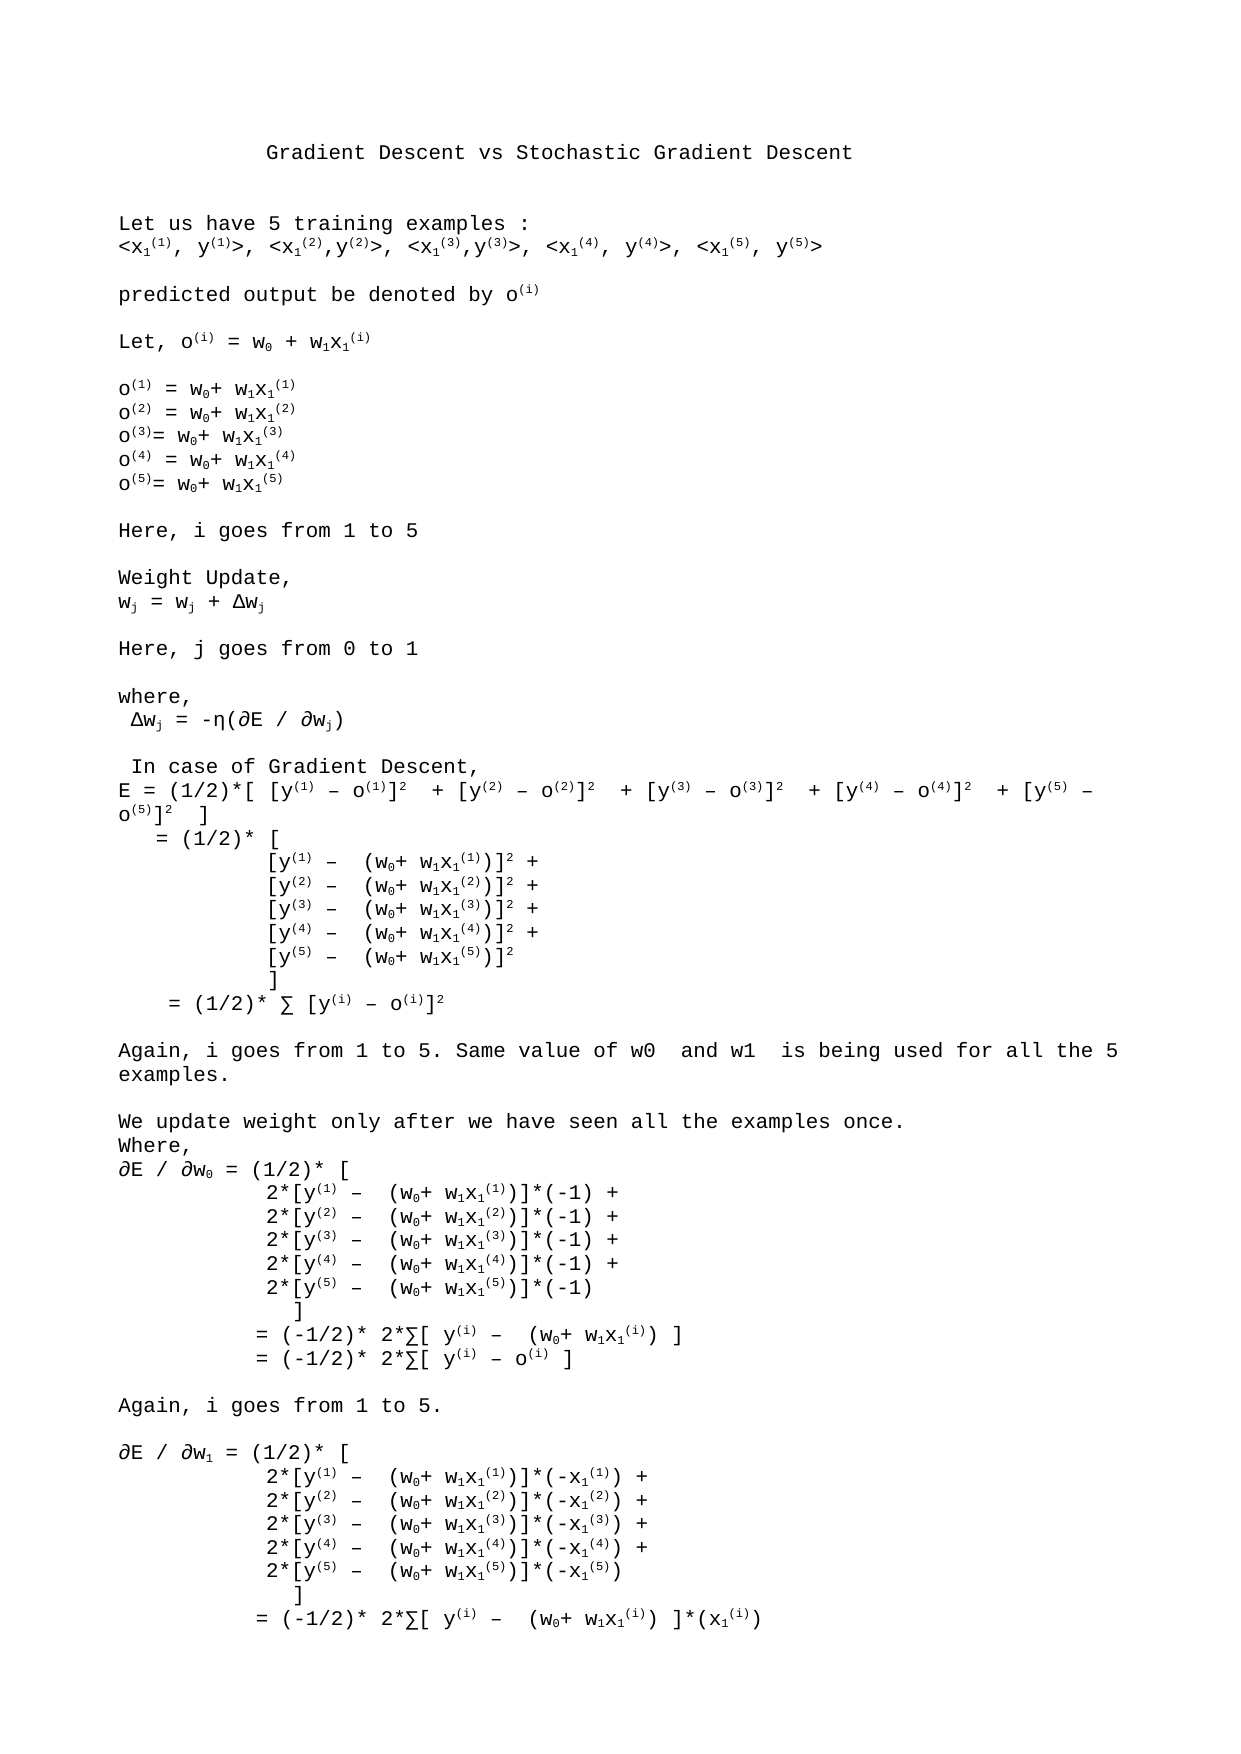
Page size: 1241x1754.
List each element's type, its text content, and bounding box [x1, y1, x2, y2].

text = (-1/2)* 2*∑[ y(i) – (w0+ w1x1(i)) ] [118, 1324, 1122, 1348]
text ] [118, 1300, 1122, 1324]
text 2*[y(4) – (w0+ w1x1(4))]*(-x1(4)) + [118, 1537, 1122, 1561]
text [y(1) – (w0+ w1x1(1))]2 + [118, 851, 1122, 875]
text Here, j goes from 0 to 1 [118, 638, 1122, 662]
text Let us have 5 training examples : [118, 213, 1122, 236]
text wj = wj + Δwj [118, 591, 1122, 615]
text o(1) = w0+ w1x1(1) [118, 378, 1122, 402]
text Weight Update, [118, 567, 1122, 591]
text [y(3) – (w0+ w1x1(3))]2 + [118, 898, 1122, 922]
text [y(2) – (w0+ w1x1(2))]2 + [118, 875, 1122, 898]
text Again, i goes from 1 to 5. [118, 1395, 1122, 1419]
text ] [118, 969, 1122, 993]
text 2*[y(4) – (w0+ w1x1(4))]*(-1) + [118, 1253, 1122, 1277]
text <x1(1), y(1)>, <x1(2),y(2)>, <x1(3),y(3)>, <x1(4), y(4)>, <x1(5), y(5)> [118, 236, 1122, 260]
text 2*[y(1) – (w0+ w1x1(1))]*(-x1(1)) + [118, 1466, 1122, 1489]
text In case of Gradient Descent, [118, 757, 1122, 780]
text = (-1/2)* 2*∑[ y(i) – (w0+ w1x1(i)) ]*(x1(i)) [118, 1608, 1122, 1631]
text 2*[y(3) – (w0+ w1x1(3))]*(-x1(3)) + [118, 1513, 1122, 1537]
text o(3)= w0+ w1x1(3) [118, 426, 1122, 449]
text Let, o(i) = w0 + w1x1(i) [118, 331, 1122, 354]
text Δwj = -η(∂E / ∂wj) [118, 709, 1122, 733]
text ] [118, 1584, 1122, 1608]
text ∂E / ∂w1 = (1/2)* [ [118, 1442, 1122, 1466]
text 2*[y(2) – (w0+ w1x1(2))]*(-x1(2)) + [118, 1489, 1122, 1513]
text = (-1/2)* 2*∑[ y(i) – o(i) ] [118, 1348, 1122, 1371]
text o(4) = w0+ w1x1(4) [118, 449, 1122, 473]
text We update weight only after we have seen all the examples once. [118, 1111, 1122, 1135]
text predicted output be denoted by o(i) [118, 284, 1122, 307]
text = (1/2)* ∑ [y(i) – o(i)]2 [118, 993, 1122, 1017]
text 2*[y(3) – (w0+ w1x1(3))]*(-1) + [118, 1229, 1122, 1253]
text 2*[y(2) – (w0+ w1x1(2))]*(-1) + [118, 1206, 1122, 1229]
text 2*[y(1) – (w0+ w1x1(1))]*(-1) + [118, 1182, 1122, 1206]
text = (1/2)* [ [118, 827, 1122, 851]
text ∂E / ∂w0 = (1/2)* [ [118, 1158, 1122, 1182]
text Where, [118, 1135, 1122, 1158]
text Here, i goes from 1 to 5 [118, 520, 1122, 544]
text [y(4) – (w0+ w1x1(4))]2 + [118, 922, 1122, 946]
text [y(5) – (w0+ w1x1(5))]2 [118, 946, 1122, 969]
text o(5)= w0+ w1x1(5) [118, 473, 1122, 496]
text 2*[y(5) – (w0+ w1x1(5))]*(-x1(5)) [118, 1561, 1122, 1584]
text where, [118, 686, 1122, 709]
text 2*[y(5) – (w0+ w1x1(5))]*(-1) [118, 1277, 1122, 1300]
text Gradient Descent vs Stochastic Gradient Descent [118, 142, 1122, 165]
text E = (1/2)*[ [y(1) – o(1)]2 + [y(2) – o(2)]2 + [y(3) – o(3)]2 + [y(4) – o(4)]2 + [y(5) – o(5)]2 ] [118, 780, 1122, 827]
text o(2) = w0+ w1x1(2) [118, 402, 1122, 426]
text Again, i goes from 1 to 5. Same value of w0 and w1 is being used for all the 5 examples. [118, 1040, 1122, 1088]
